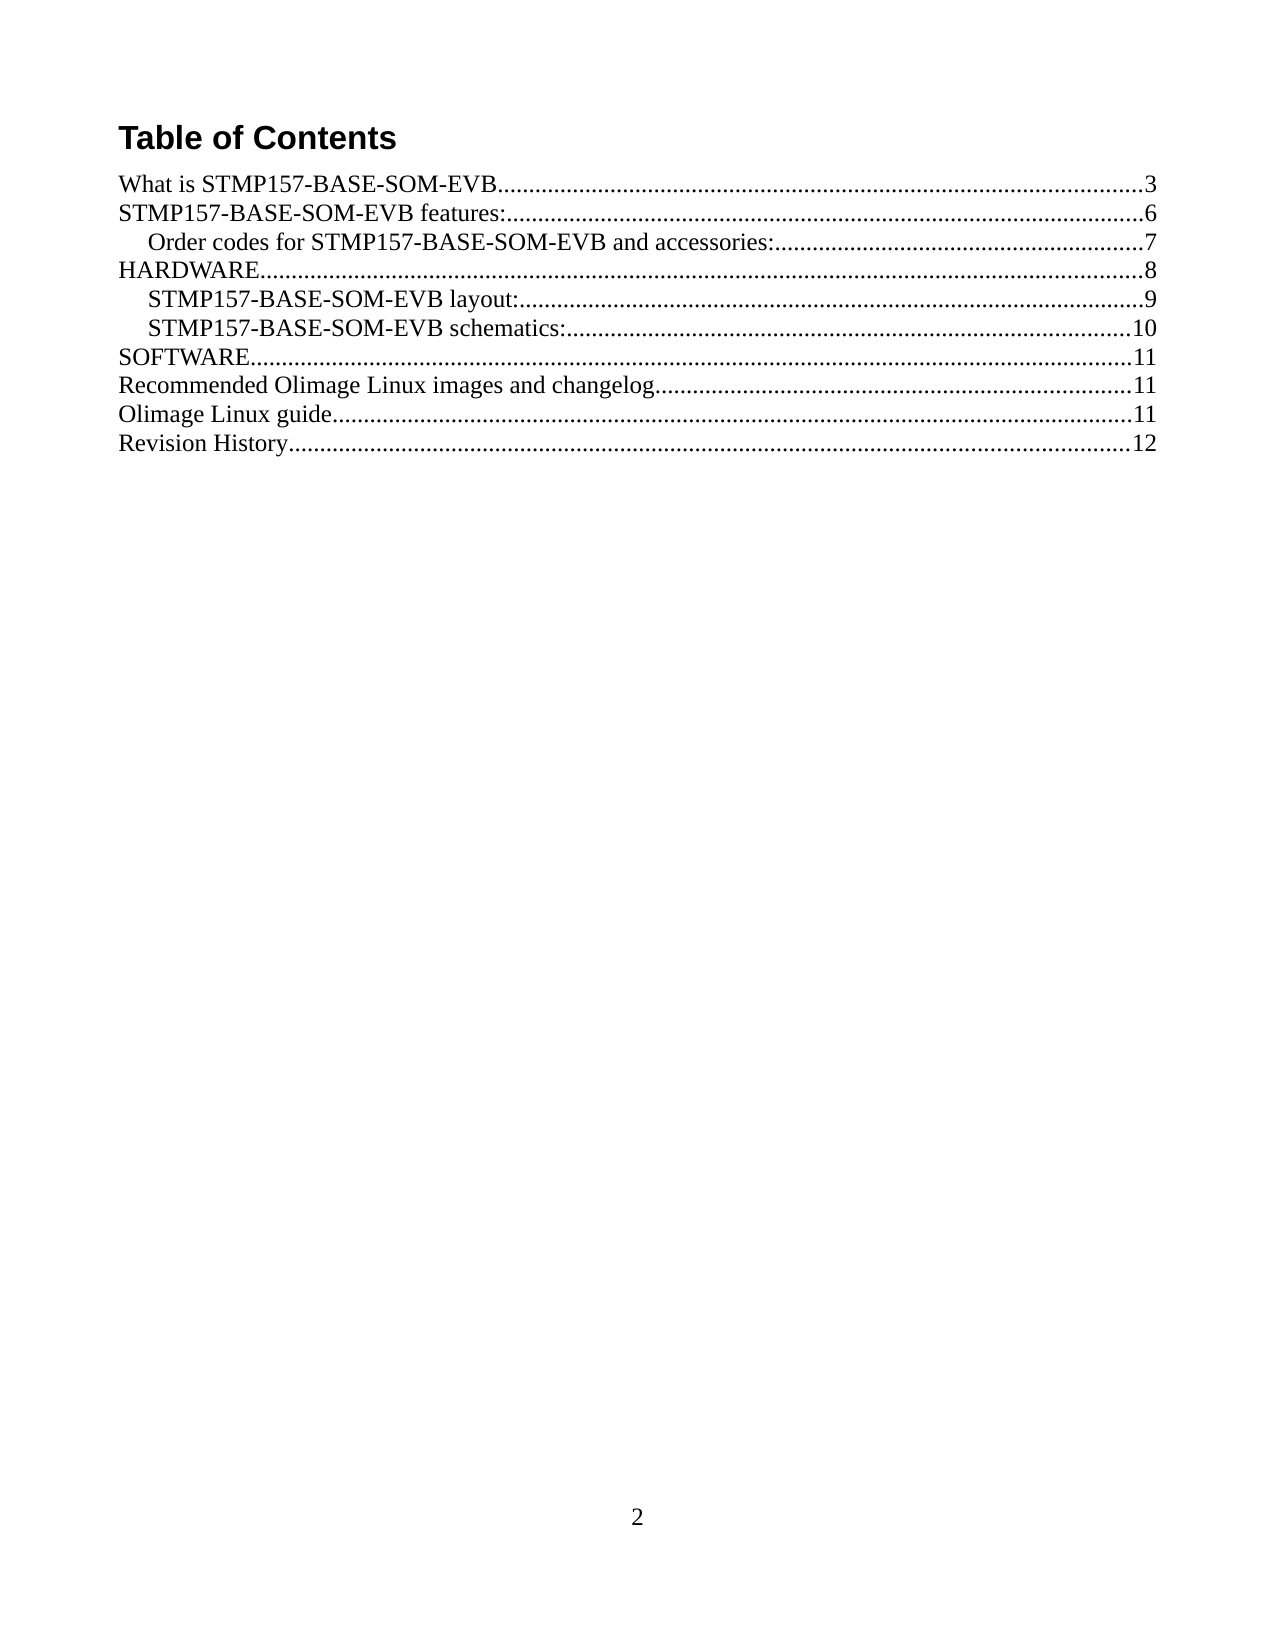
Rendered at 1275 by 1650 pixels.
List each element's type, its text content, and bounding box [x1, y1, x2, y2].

text Order codes for STMP157-BASE-SOM-EVB and accessories: 7 [148, 227, 1157, 255]
text STMP157-BASE-SOM-EVB features: 6 [118, 198, 1157, 227]
text Revision History 12 [118, 428, 1157, 457]
subtitle Table of Contents [118, 118, 1157, 157]
text STMP157-BASE-SOM-EVB layout: 9 [148, 284, 1157, 313]
text STMP157-BASE-SOM-EVB schematics: 10 [148, 313, 1157, 342]
text What is STMP157-BASE-SOM-EVB 3 [118, 169, 1157, 198]
text SOFTWARE 11 [118, 342, 1157, 370]
text Olimage Linux guide 11 [118, 399, 1157, 428]
text HARDWARE 8 [118, 255, 1157, 284]
text Recommended Olimage Linux images and changelog 11 [118, 370, 1157, 399]
